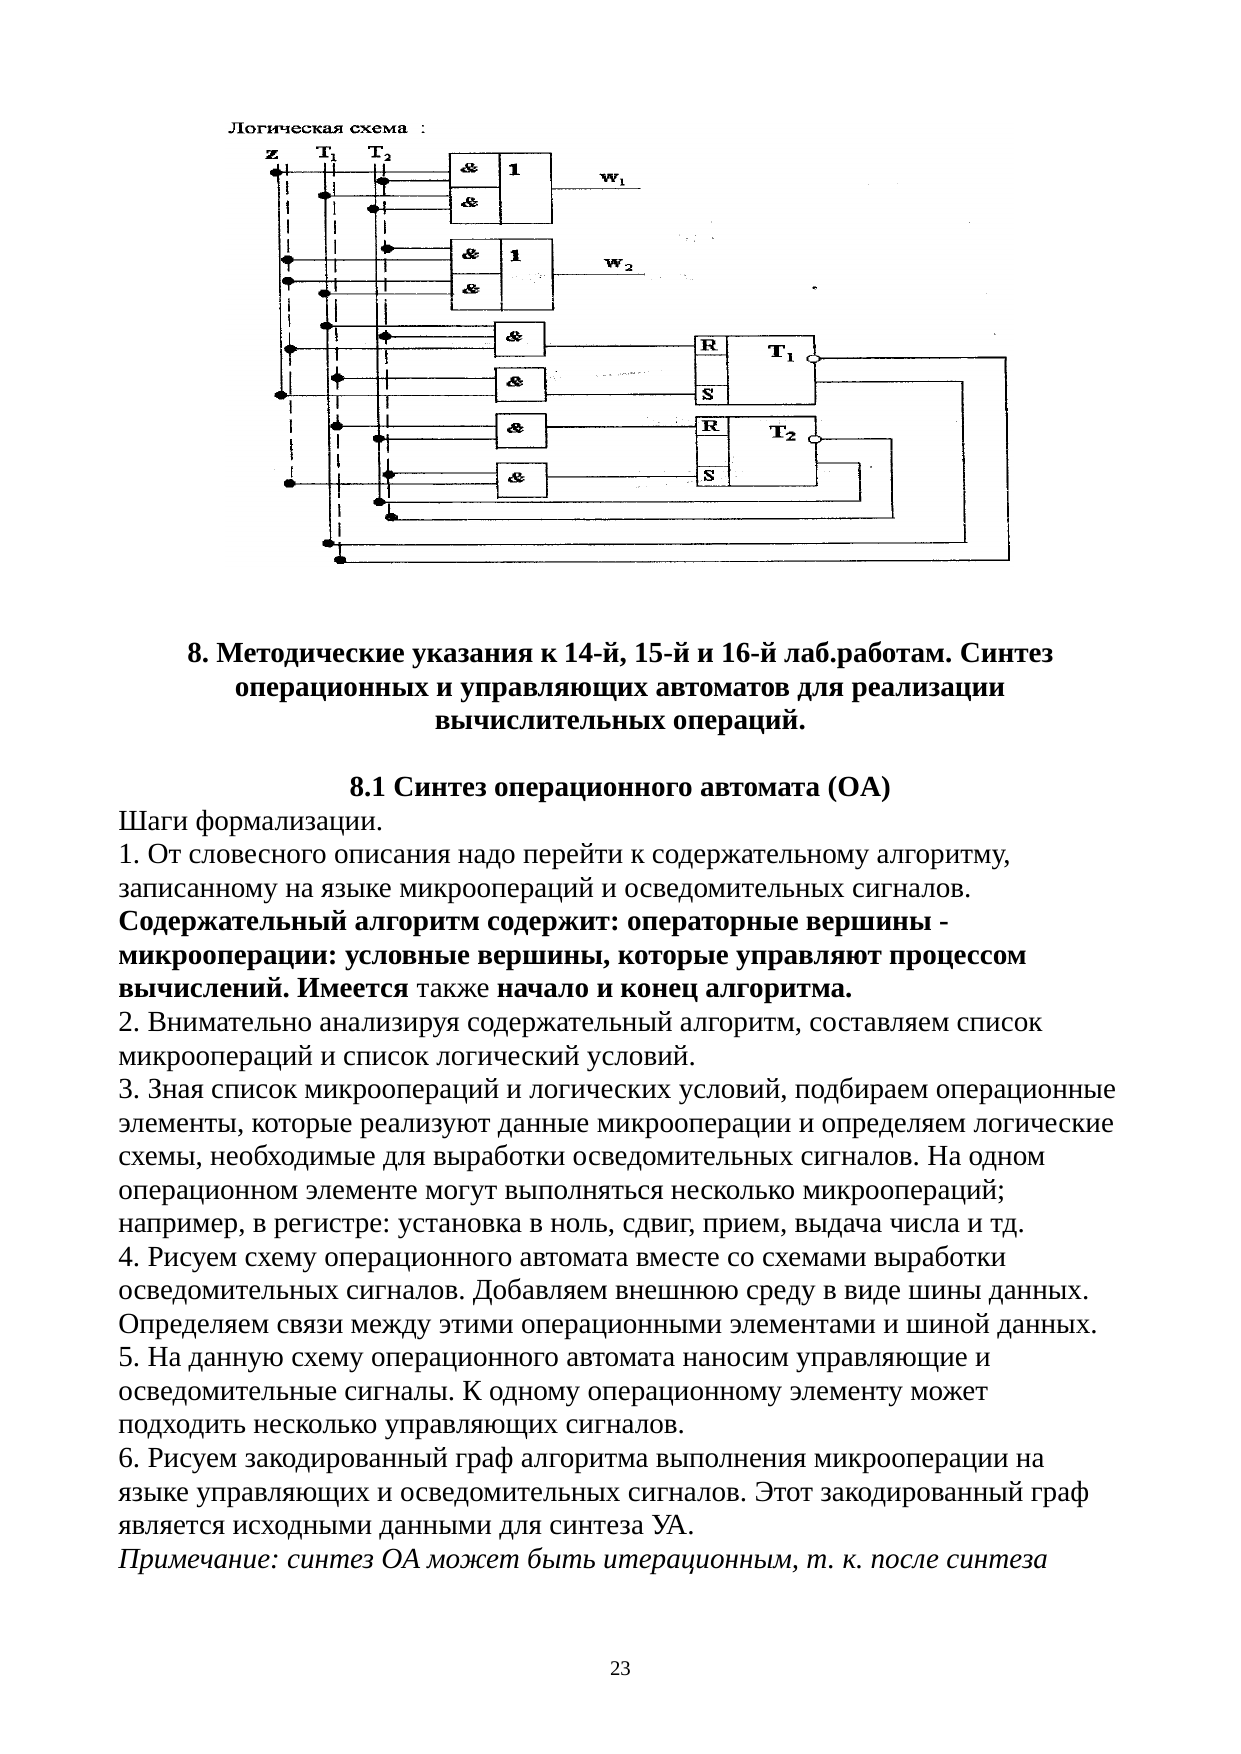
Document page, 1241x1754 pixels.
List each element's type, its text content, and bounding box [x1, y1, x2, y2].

picture [224, 118, 1014, 567]
text 6. Рисуем закодированный граф алгоритма выполнения микрооперации на языке управляющих и осведомительных сигналов. Этот закодированный граф является исходными данными для синтеза УА. [118, 1440, 1122, 1541]
text 5. На данную схему операционного автомата наносим управляющие и осведомительные сигналы. К одному операционному элементу может подходить несколько управляющих сигналов. [118, 1339, 1122, 1440]
text 4. Рисуем схему операционного автомата вместе со схемами выработки осведомительных сигналов. Добавляем внешнюю среду в виде шины данных. Определяем связи между этими операционными элементами и шиной данных. [118, 1239, 1122, 1339]
text 1. От словесного описания надо перейти к содержательному алгоритму, записанному на языке микроопераций и осведомительных сигналов. [118, 836, 1122, 903]
text 8. Методические указания к 14-й, 15-й и 16-й лаб.работам. Синтез операционных и управляющих автоматов для реализации вычислительных операций. [118, 635, 1122, 736]
text Содержательный алгоритм содержит: операторные вершины - микрооперации: условные вершины, которые управляют процессом вычислений. Имеется также начало и конец алгоритма. [118, 903, 1122, 1004]
text Шаги формализации. [118, 803, 1122, 836]
text Примечание: синтез OA может быть итерационным, т. к. после синтеза [118, 1541, 1122, 1574]
text 8.1 Синтез операционного автомата (OA) [118, 769, 1122, 803]
text 2. Внимательно анализируя содержательный алгоритм, составляем список микроопераций и список логический условий. [118, 1004, 1122, 1071]
text 3. Зная список микроопераций и логических условий, подбираем операционные элементы, которые реализуют данные микрооперации и определяем логические схемы, необходимые для выработки осведомительных сигналов. На одном операционном элементе могут выполняться несколько микроопераций; например, в регистре: установка в ноль, сдвиг, прием, выдача числа и тд. [118, 1071, 1122, 1239]
